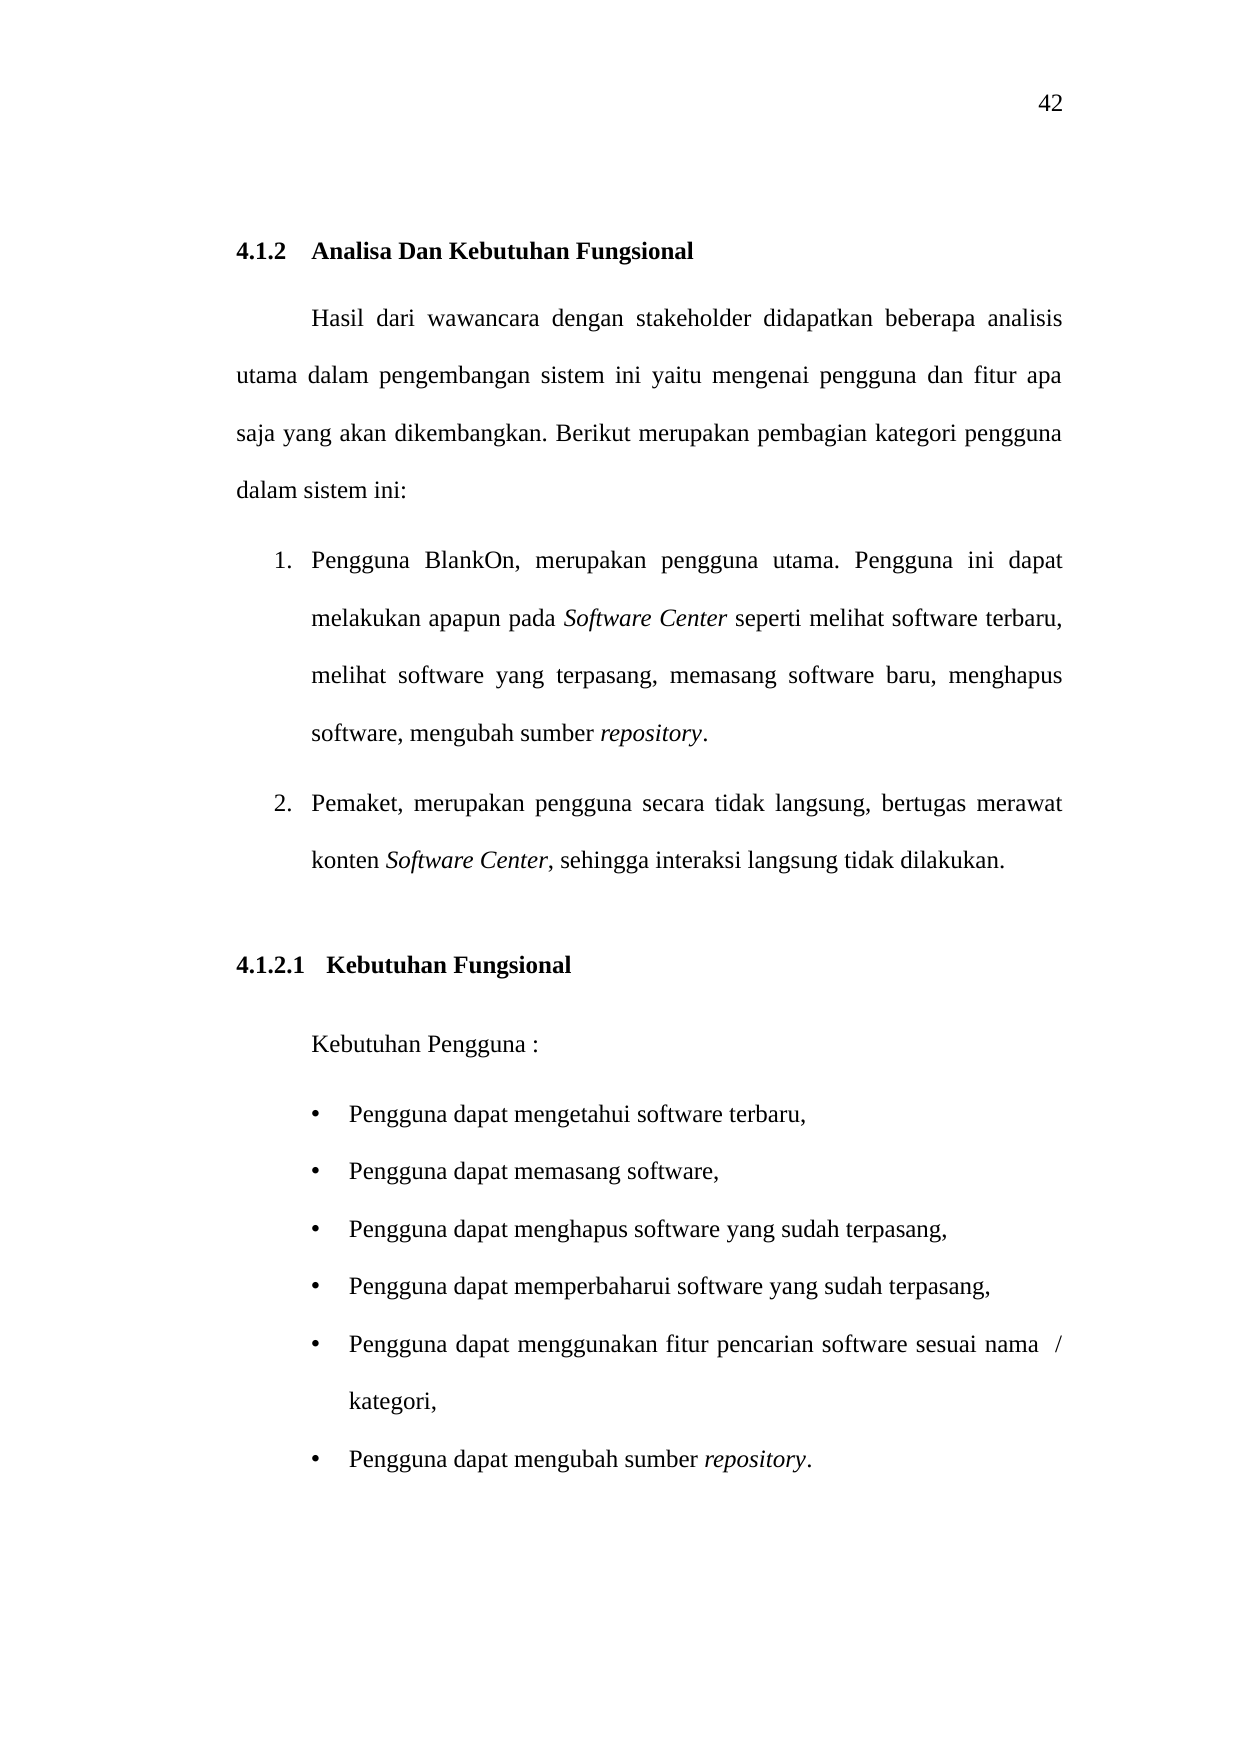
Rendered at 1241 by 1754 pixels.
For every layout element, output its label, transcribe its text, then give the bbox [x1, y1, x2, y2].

text Hasil dari wawancara dengan stakeholder didapatkan beberapa analisis utama dalam pengembangan sistem ini yaitu mengenai pengguna dan fitur apa saja yang akan dikembangkan. Berikut merupakan pembagian kategori pengguna dalam sistem ini: [236, 303, 1063, 504]
text Kebutuhan Pengguna : [236, 1029, 1063, 1057]
list Pengguna BlankOn, merupakan pengguna utama. Pengguna ini dapat melakukan apapun pada Software Center seperti melihat software terbaru, melihat software yang terpasang, memasang software baru, menghapus software, mengubah sumber repository. [274, 545, 1063, 747]
list Pengguna dapat mengetahui software terbaru, [311, 1099, 1063, 1127]
list Pengguna dapat menggunakan fitur pencarian software sesuai nama / kategori, [311, 1329, 1063, 1415]
list Pengguna dapat mengubah sumber repository. [311, 1444, 1063, 1472]
list Pengguna dapat memperbaharui software yang sudah terpasang, [311, 1271, 1063, 1300]
list Pemaket, merupakan pengguna secara tidak langsung, bertugas merawat konten Software Center, sehingga interaksi langsung tidak dilakukan. [274, 788, 1063, 874]
list Pengguna dapat memasang software, [311, 1156, 1063, 1185]
subtitle Kebutuhan Fungsional [236, 950, 1063, 979]
subtitle Analisa dan Kebutuhan Fungsional [236, 236, 1063, 265]
list Pengguna dapat menghapus software yang sudah terpasang, [311, 1214, 1063, 1242]
